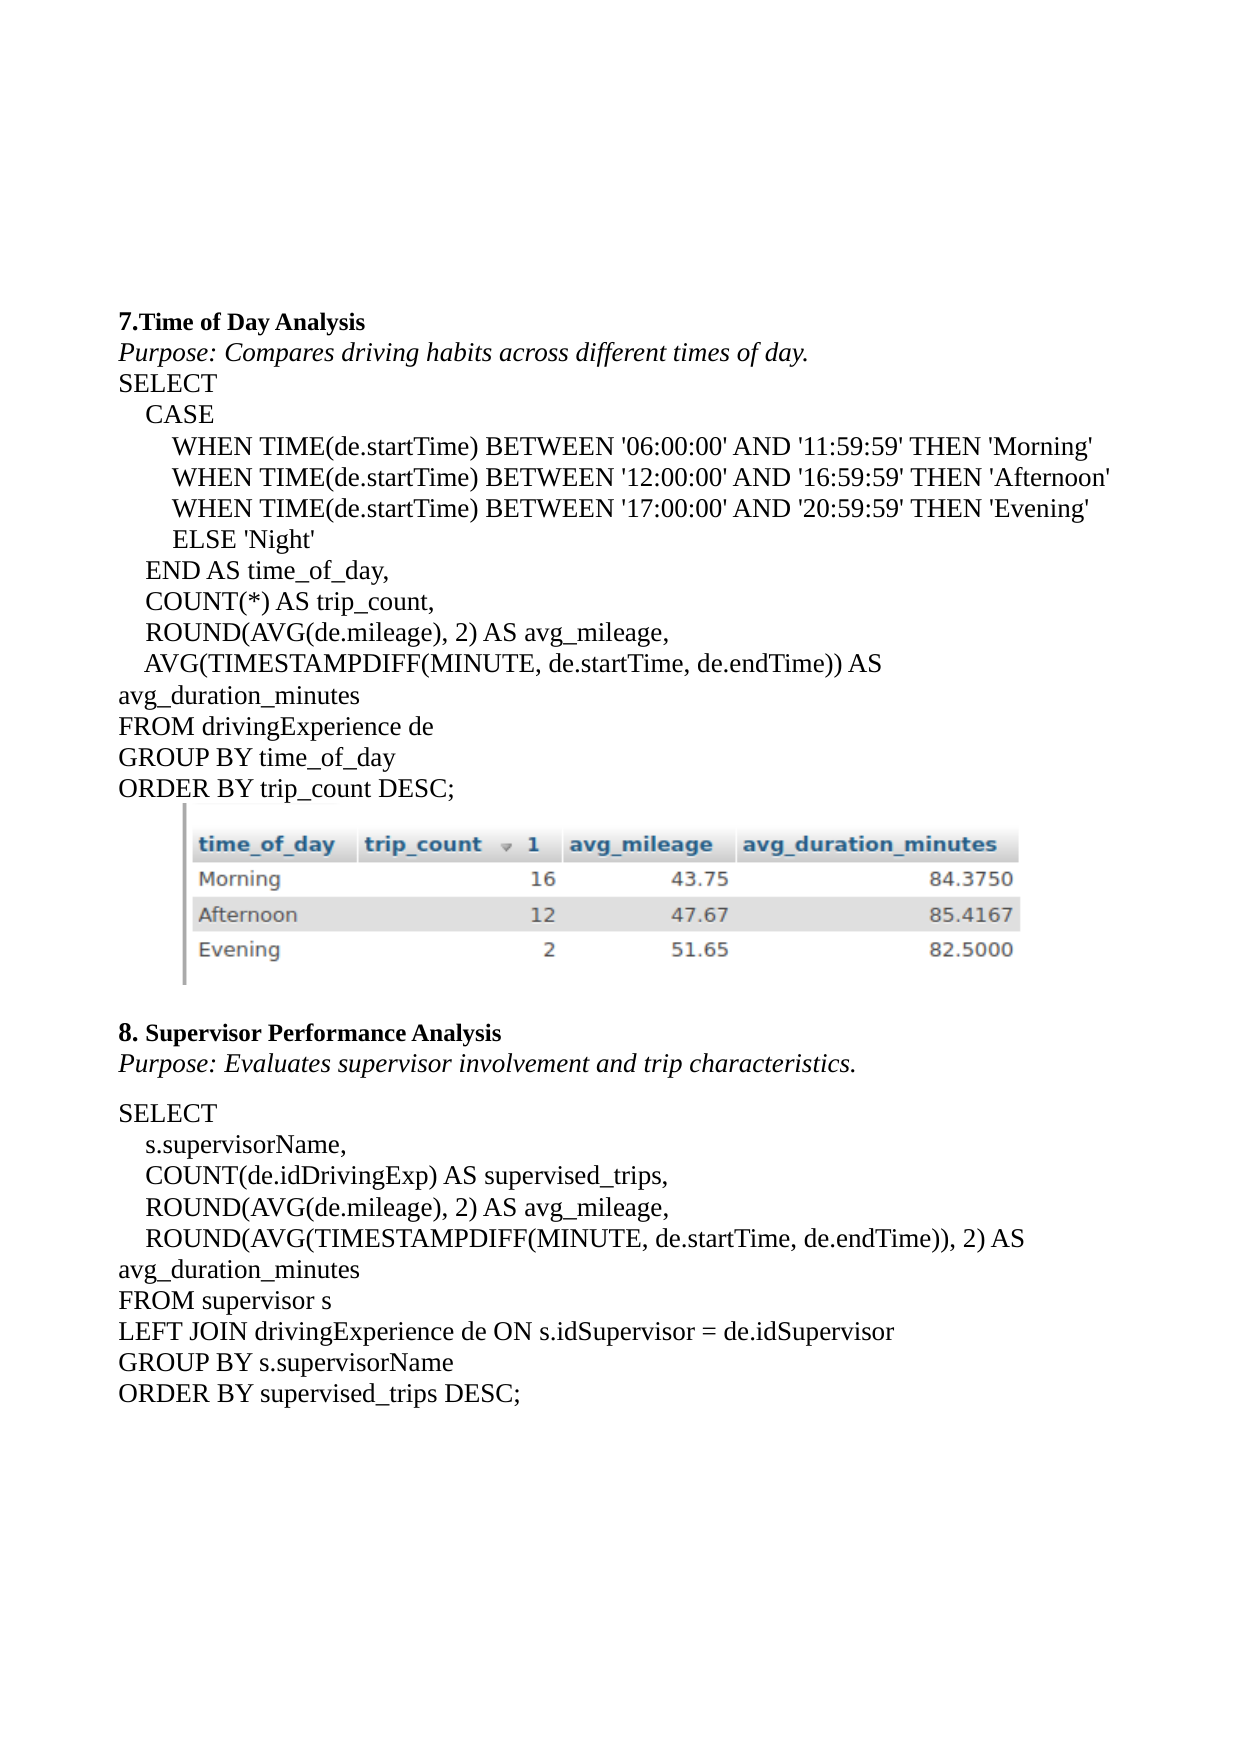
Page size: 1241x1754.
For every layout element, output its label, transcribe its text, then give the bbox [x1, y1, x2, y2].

text WHEN TIME(de.startTime) BETWEEN '06:00:00' AND '11:59:59' THEN 'Morning' [118, 429, 1122, 461]
text FROM drivingExperience de [118, 710, 1122, 741]
text ELSE 'Night' [118, 523, 1122, 554]
text SELECT [118, 367, 1122, 398]
text AVG(TIMESTAMPDIFF(MINUTE, de.startTime, de.endTime)) AS avg_duration_minutes [118, 648, 1122, 710]
text GROUP BY time_of_day [118, 741, 1122, 772]
text CASE [118, 398, 1122, 429]
text COUNT(*) AS trip_count, [118, 585, 1122, 616]
text END AS time_of_day, [118, 554, 1122, 585]
text ROUND(AVG(de.mileage), 2) AS avg_mileage, [118, 1191, 1122, 1222]
text GROUP BY s.supervisorName [118, 1346, 1122, 1377]
text 7.Time of Day Analysis [118, 118, 1122, 336]
picture [182, 803, 1058, 985]
text SELECT [118, 1097, 1122, 1128]
text ORDER BY supervised_trips DESC; [118, 1377, 1122, 1409]
text Purpose: Compares driving habits across different times of day. [118, 336, 1122, 367]
text WHEN TIME(de.startTime) BETWEEN '12:00:00' AND '16:59:59' THEN 'Afternoon' [118, 461, 1122, 492]
text WHEN TIME(de.startTime) BETWEEN '17:00:00' AND '20:59:59' THEN 'Evening' [118, 492, 1122, 523]
text FROM supervisor s [118, 1284, 1122, 1315]
text 8. Supervisor Performance Analysis [118, 803, 1122, 1047]
text ROUND(AVG(de.mileage), 2) AS avg_mileage, [118, 616, 1122, 648]
text ROUND(AVG(TIMESTAMPDIFF(MINUTE, de.startTime, de.endTime)), 2) AS avg_duration_minutes [118, 1222, 1122, 1284]
text ORDER BY trip_count DESC; [118, 772, 1122, 803]
text Purpose: Evaluates supervisor involvement and trip characteristics. [118, 1047, 1122, 1078]
text LEFT JOIN drivingExperience de ON s.idSupervisor = de.idSupervisor [118, 1315, 1122, 1346]
text COUNT(de.idDrivingExp) AS supervised_trips, [118, 1159, 1122, 1191]
text s.supervisorName, [118, 1128, 1122, 1159]
